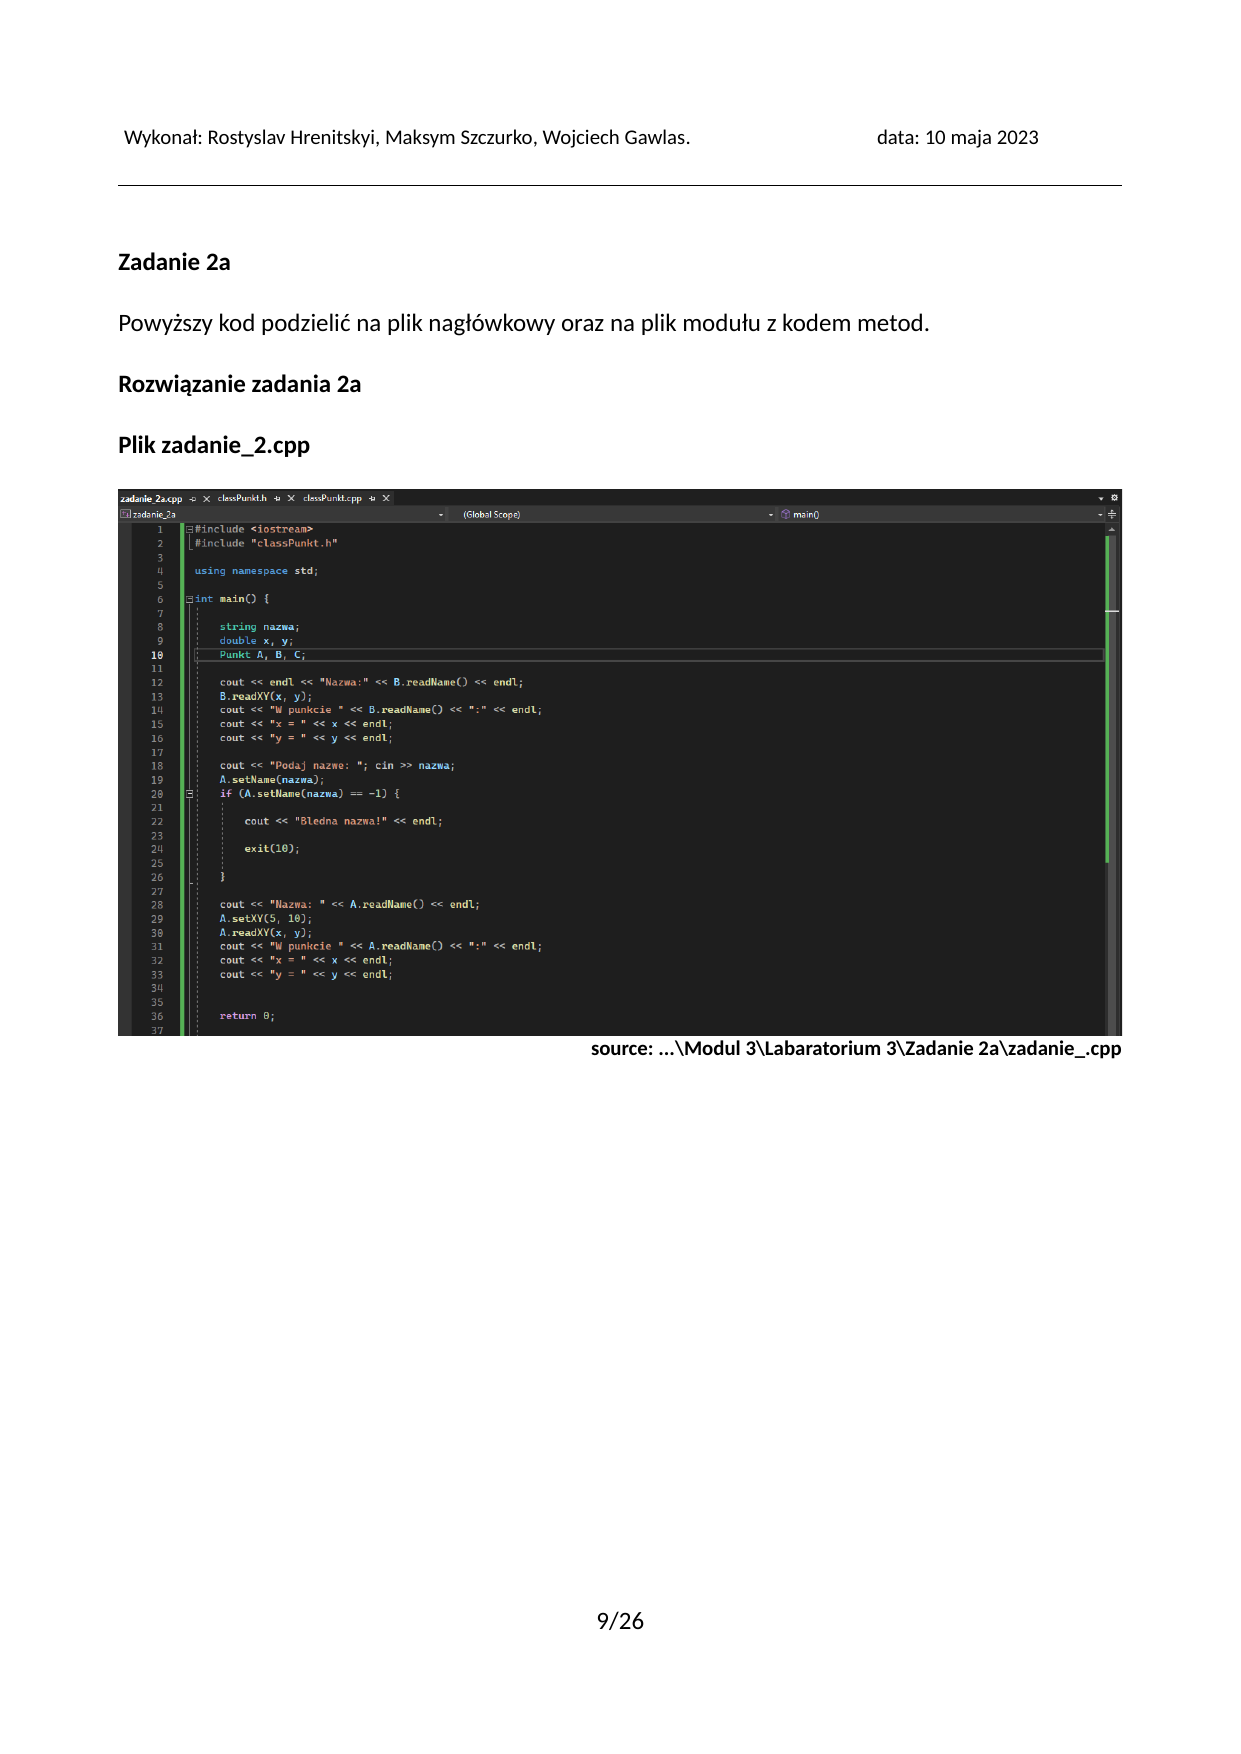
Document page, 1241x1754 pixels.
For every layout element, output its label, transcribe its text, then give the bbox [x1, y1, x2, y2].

text Powyższy kod podzielić na plik nagłówkowy oraz na plik modułu z kodem metod. [118, 307, 1122, 337]
picture [118, 489, 1123, 1036]
text source: ...\Modul 3\Labaratorium 3\Zadanie 2a\zadanie_.cpp [118, 1036, 1122, 1061]
text Zadanie 2a [118, 246, 1122, 276]
text Plik zadanie_2.cpp [118, 429, 1122, 459]
text Rozwiązanie zadania 2a [118, 368, 1122, 398]
